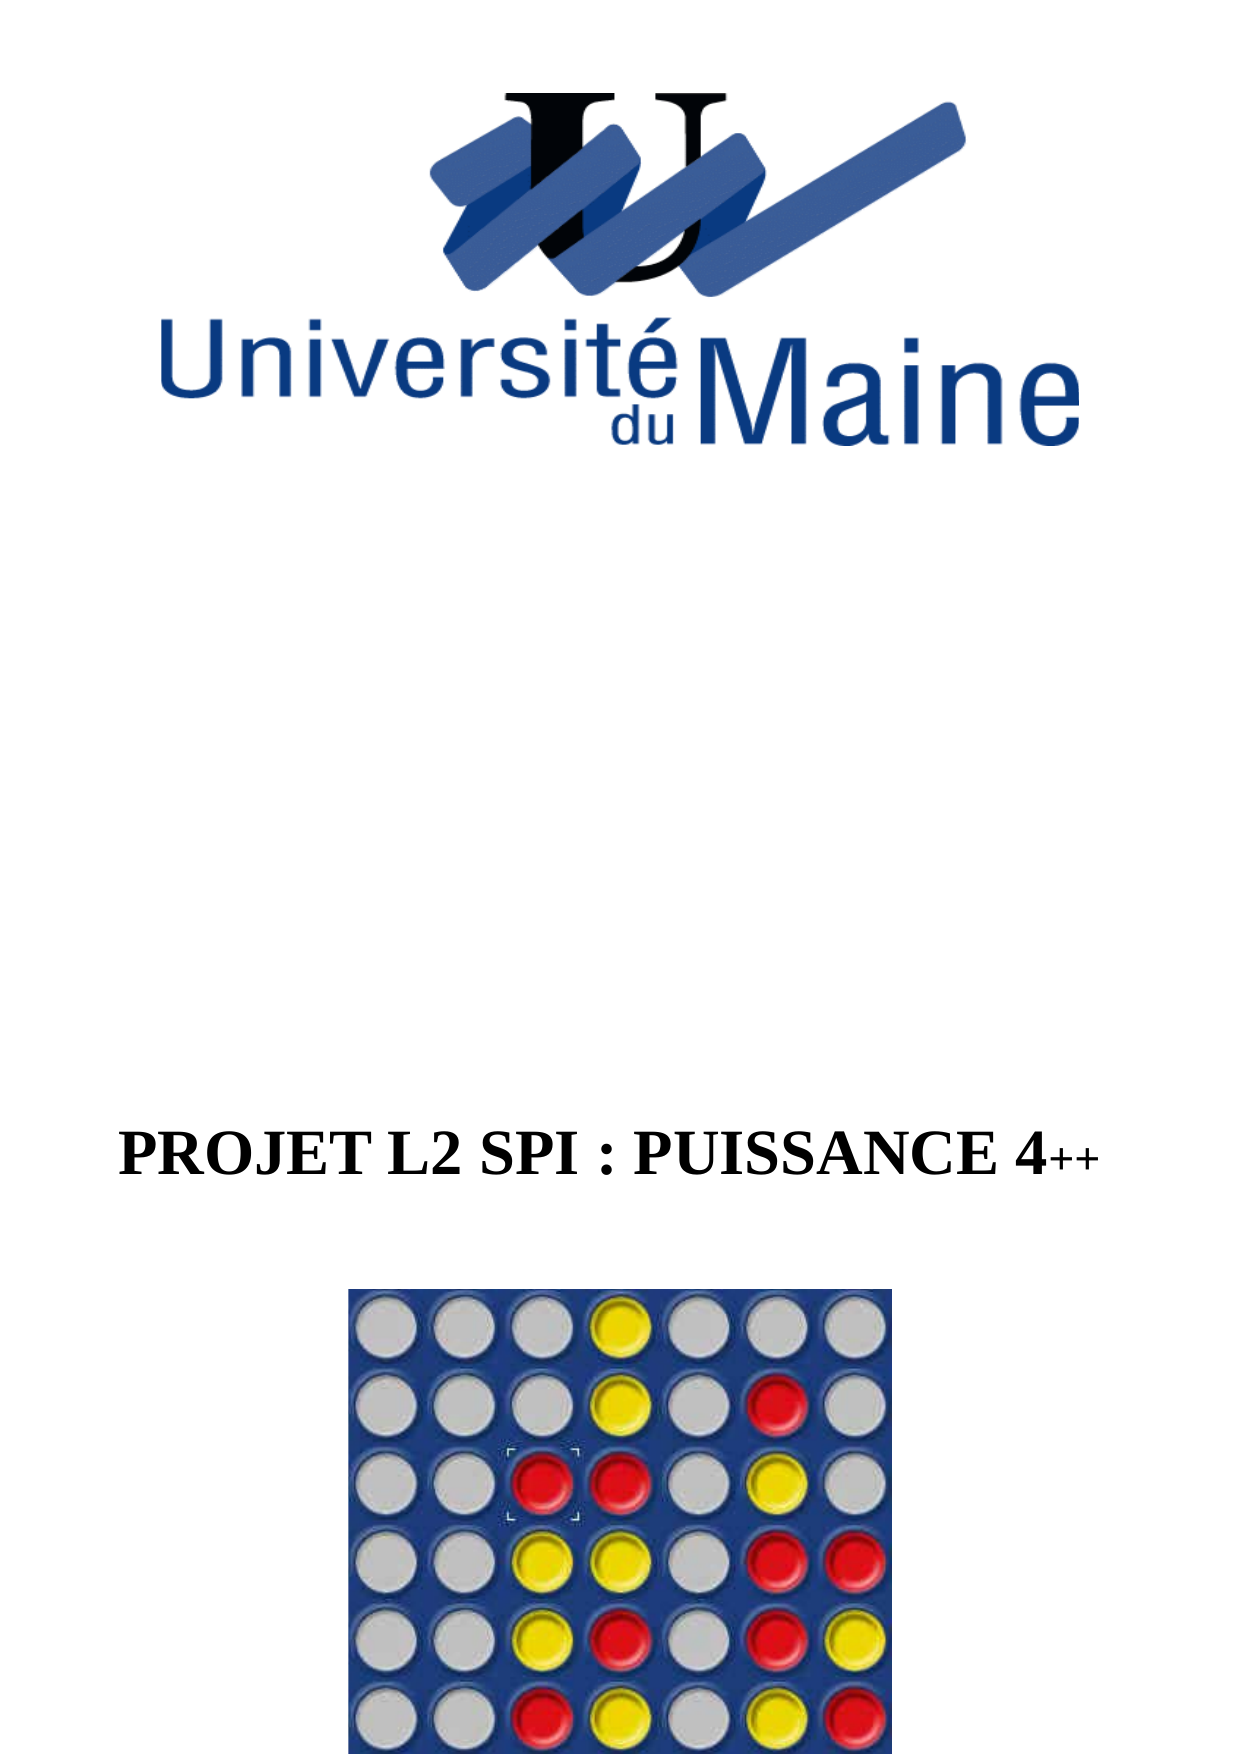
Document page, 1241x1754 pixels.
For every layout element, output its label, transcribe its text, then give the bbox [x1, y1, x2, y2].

picture [161, 93, 1079, 446]
text PROJET L2 SPI : PUISSANCE 4++ [118, 1114, 1122, 1188]
picture [348, 1289, 892, 1754]
